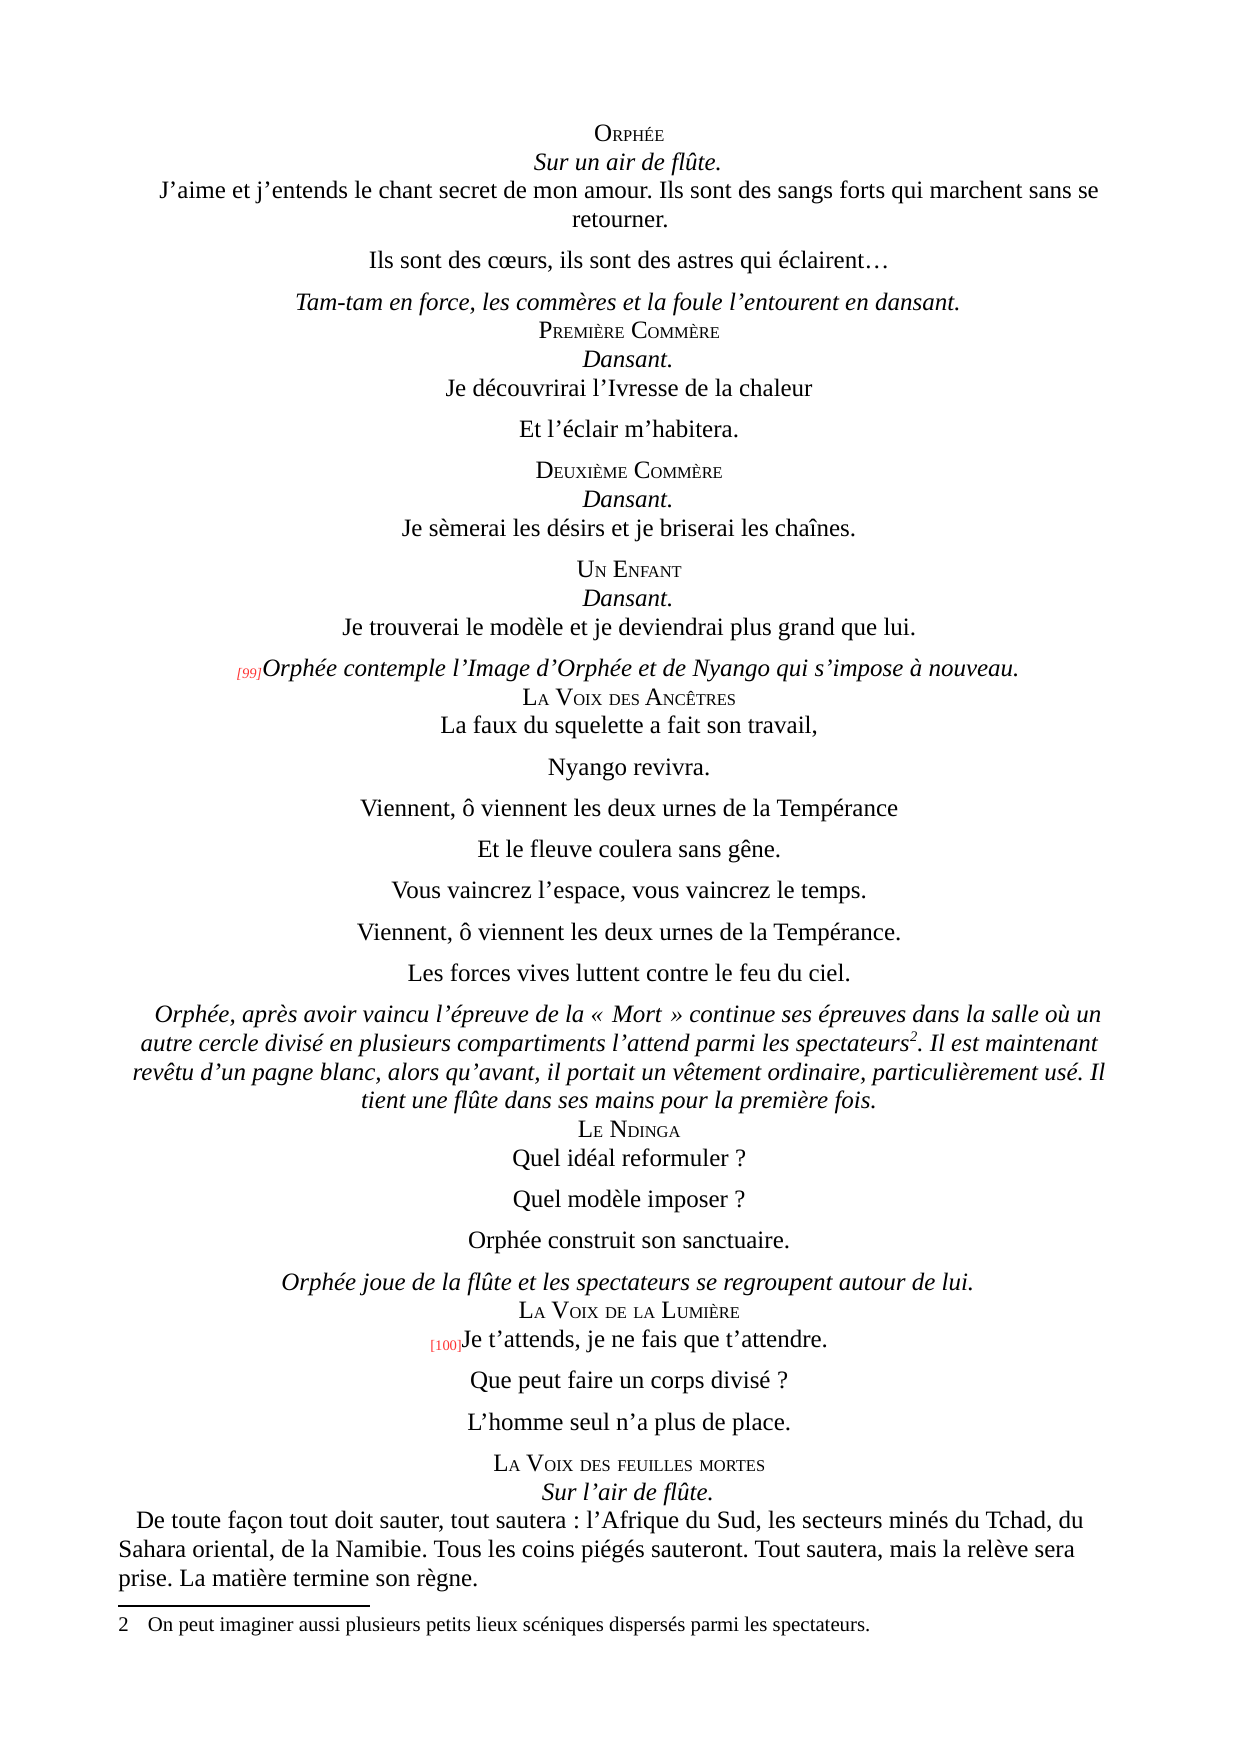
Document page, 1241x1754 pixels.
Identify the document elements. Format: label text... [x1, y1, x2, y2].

text Orphée joue de la flûte et les spectateurs se regroupent autour de lui. [118, 1267, 1122, 1296]
text Nyango revivra. [118, 752, 1122, 781]
text Dansant. [118, 344, 1122, 373]
text Orphée [118, 118, 1122, 147]
text L’homme seul n’a plus de place. [118, 1407, 1122, 1436]
text J’aime et j’entends le chant secret de mon amour. Ils sont des sangs forts qui marchent sans se retourner. [118, 176, 1122, 233]
text Orphée construit son sanctuaire. [118, 1226, 1122, 1254]
text Orphée, après avoir vaincu l’épreuve de la « Mort » continue ses épreuves dans la salle où un autre cercle divisé en plusieurs compartiments l’attend parmi les spectateurs. Il est maintenant revêtu d’un pagne blanc, alors qu’avant, il portait un vêtement ordinaire, particulièrement usé. Il tient une flûte dans ses mains pour la première fois. [118, 999, 1122, 1114]
text Les forces vives luttent contre le feu du ciel. [118, 958, 1122, 987]
text Sur l’air de flûte. [118, 1477, 1122, 1506]
text Le Ndinga [118, 1114, 1122, 1143]
text Et l’éclair m’habitera. [118, 414, 1122, 443]
text Sur un air de flûte. [118, 147, 1122, 176]
text Première Commère [118, 316, 1122, 344]
text Que peut faire un corps divisé ? [118, 1366, 1122, 1394]
text La faux du squelette a fait son travail, [118, 711, 1122, 739]
text La Voix de la Lumière [118, 1296, 1122, 1324]
text [100]Je t’attends, je ne fais que t’attendre. [118, 1324, 1122, 1353]
text De toute façon tout doit sauter, tout sautera : l’Afrique du Sud, les secteurs minés du Tchad, du Sahara oriental, de la Namibie. Tous les coins piégés sauteront. Tout sautera, mais la relève sera prise. La matière termine son règne. [118, 1506, 1122, 1592]
text Quel idéal reformuler ? [118, 1143, 1122, 1172]
text Viennent, ô viennent les deux urnes de la Tempérance [118, 793, 1122, 822]
text Un Enfant [118, 554, 1122, 583]
text Ils sont des cœurs, ils sont des astres qui éclairent… [118, 246, 1122, 274]
text On peut imaginer aussi plusieurs petits lieux scéniques dispersés parmi les spectateurs. [118, 1612, 1122, 1636]
text [99]Orphée contemple l’Image d’Orphée et de Nyango qui s’impose à nouveau. [118, 653, 1122, 682]
text Je sèmerai les désirs et je briserai les chaînes. [118, 513, 1122, 542]
text Viennent, ô viennent les deux urnes de la Tempérance. [118, 917, 1122, 946]
text Et le fleuve coulera sans gêne. [118, 834, 1122, 863]
text Vous vaincrez l’espace, vous vaincrez le temps. [118, 876, 1122, 904]
text Deuxième Commère [118, 456, 1122, 484]
text Dansant. [118, 583, 1122, 612]
text La Voix des Ancêtres [118, 682, 1122, 711]
text Tam-tam en force, les commères et la foule l’entourent en dansant. [118, 287, 1122, 316]
text La Voix des feuilles mortes [118, 1448, 1122, 1477]
text Quel modèle imposer ? [118, 1184, 1122, 1213]
text Dansant. [118, 484, 1122, 513]
text Je trouverai le modèle et je deviendrai plus grand que lui. [118, 612, 1122, 641]
text Je découvrirai l’Ivresse de la chaleur [118, 373, 1122, 402]
